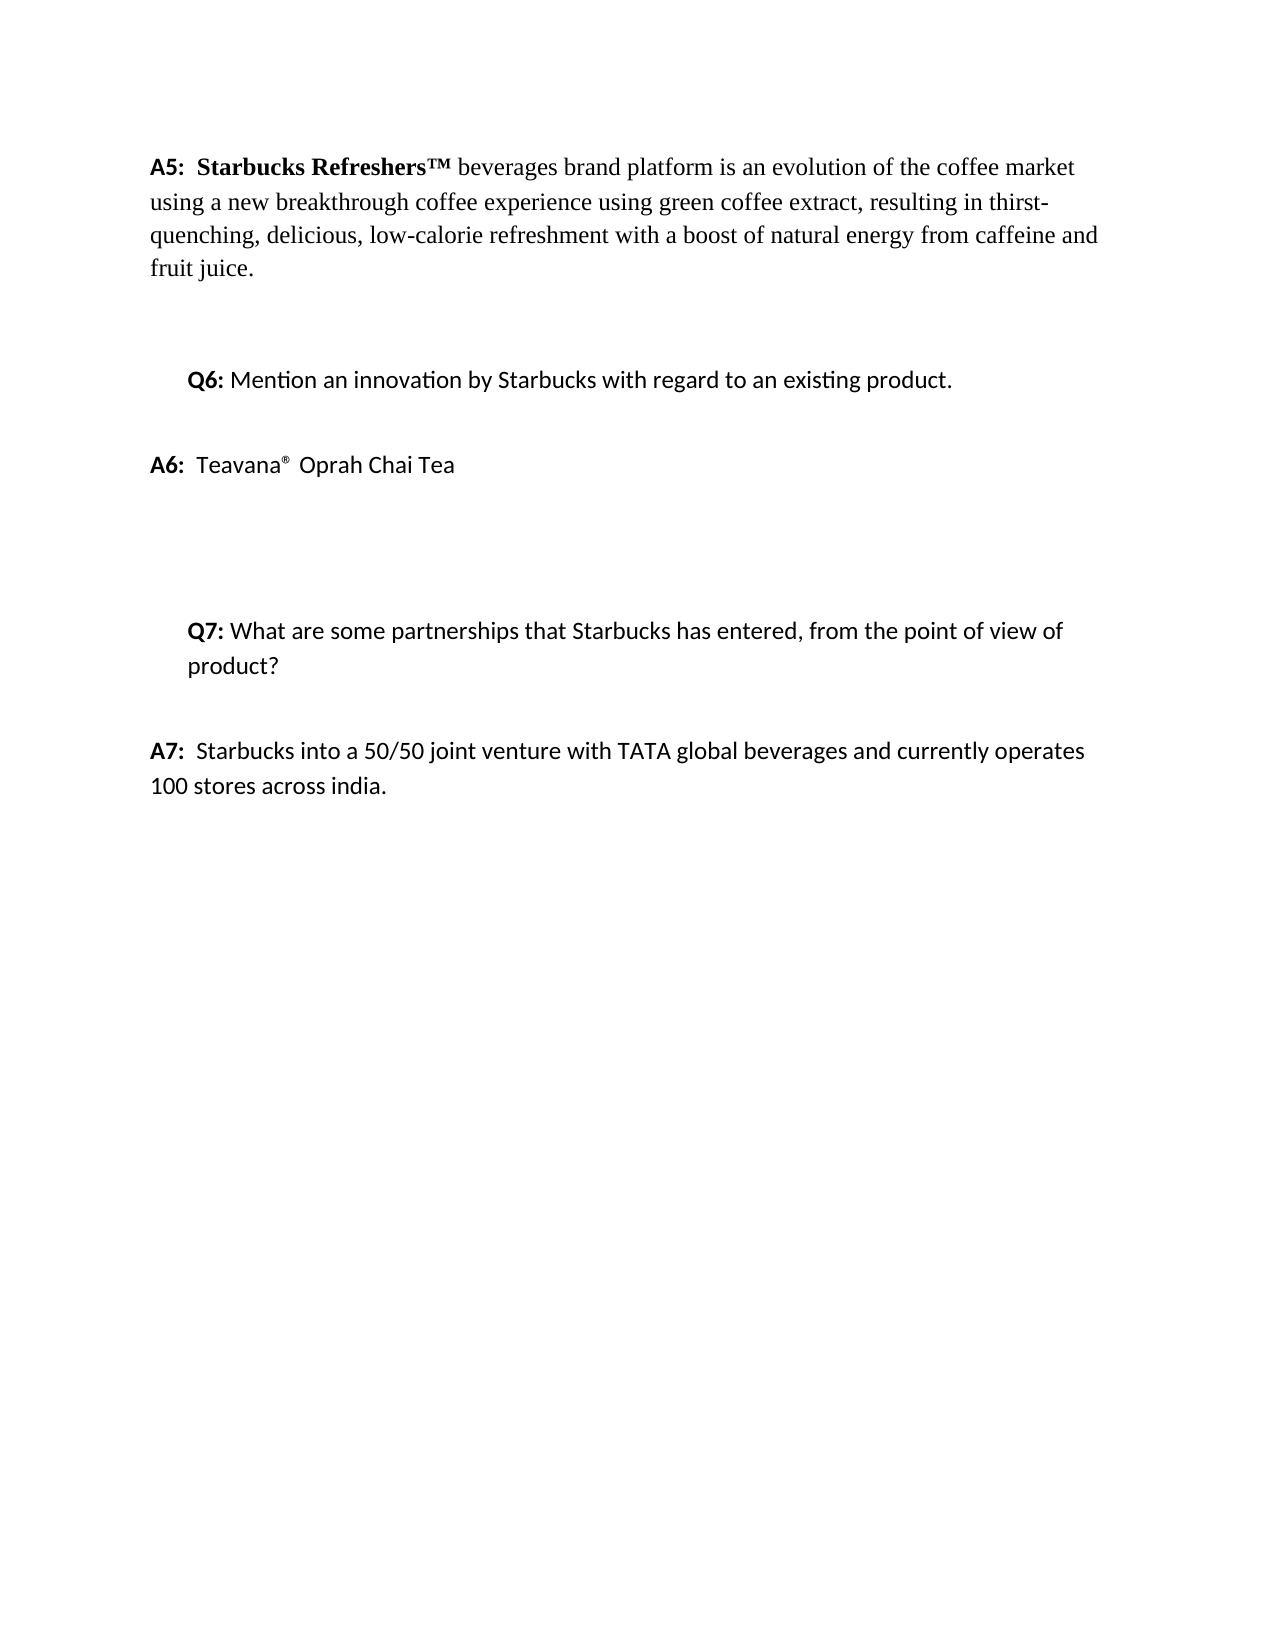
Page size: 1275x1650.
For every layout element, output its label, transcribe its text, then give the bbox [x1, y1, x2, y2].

text Q7: What are some partnerships that Starbucks has entered, from the point of view of product? [187, 615, 1125, 680]
text A7: Starbucks into a 50/50 joint venture with TATA global beverages and currently operates 100 stores across india. [150, 735, 1125, 800]
text A6: Teavana® Oprah Chai Tea [150, 450, 1125, 480]
text Q6: Mention an innovation by Starbucks with regard to an existing product. [187, 365, 1125, 395]
text A5: Starbucks Refreshers™ beverages brand platform is an evolution of the coffee market using a new breakthrough coffee experience using green coffee extract, resulting in thirst-quenching, delicious, low-calorie refreshment with a boost of natural energy from caffeine and fruit juice. [150, 150, 1125, 282]
